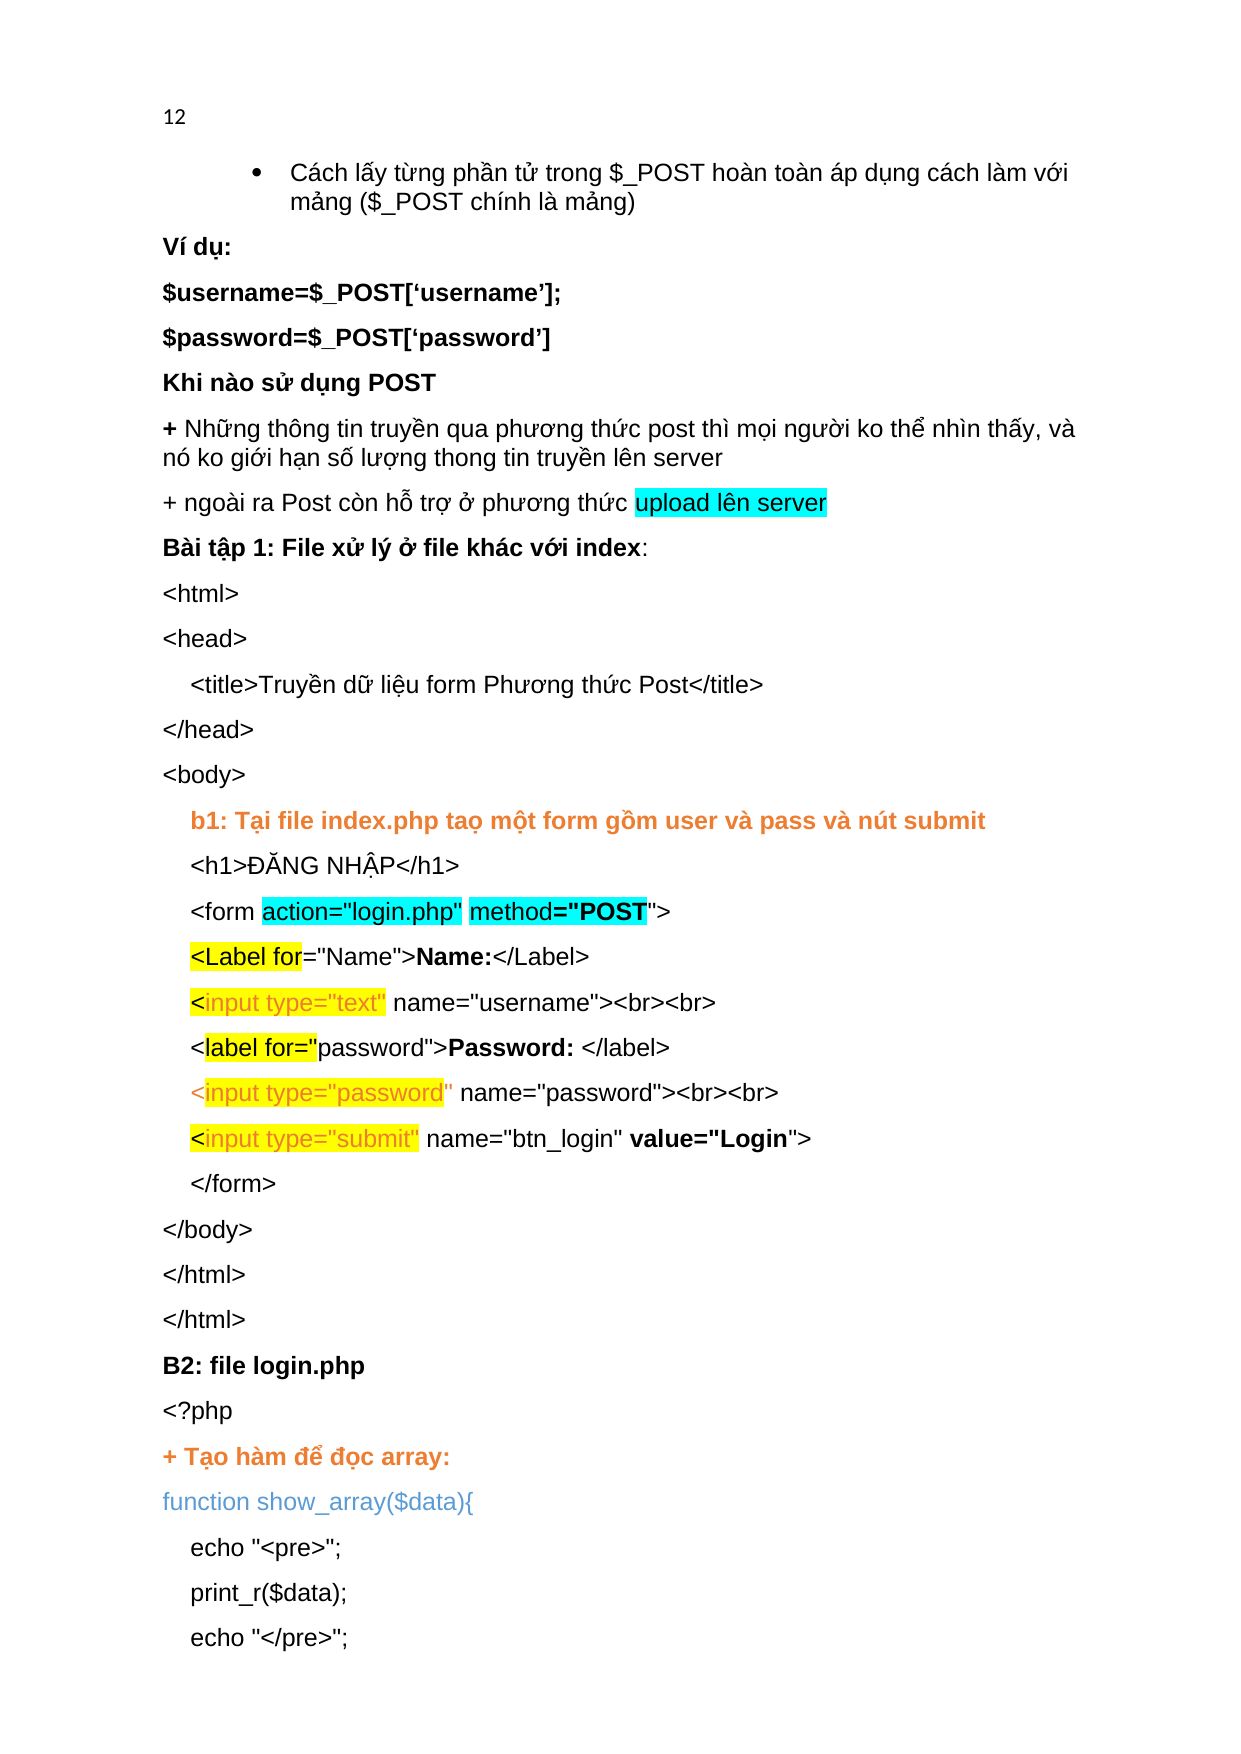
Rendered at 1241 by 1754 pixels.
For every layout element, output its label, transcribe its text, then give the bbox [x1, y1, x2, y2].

text print_r($data); [162, 1578, 1078, 1607]
text <form action="login.php" method="POST"> [162, 897, 1078, 925]
list Cách lấy từng phần tử trong $_POST hoàn toàn áp dụng cách làm với mảng ($_POST chính là mảng) [252, 158, 1078, 215]
text <label for="password">Password: </label> [162, 1033, 1078, 1062]
text <Label for="Name">Name:</Label> [162, 942, 1078, 971]
text + ngoài ra Post còn hỗ trợ ở phương thức upload lên server [162, 488, 1078, 517]
text <body> [162, 760, 1078, 789]
text B2: file login.php [162, 1351, 1078, 1379]
text function show_array($data){ [162, 1487, 1078, 1516]
text <html> [162, 579, 1078, 607]
text $password=$_POST[‘password’] [162, 323, 1078, 352]
text <h1>ĐĂNG NHẬP</h1> [162, 851, 1078, 880]
text <head> [162, 624, 1078, 653]
text Bài tập 1: File xử lý ở file khác với index: [162, 533, 1078, 562]
text <input type="submit" name="btn_login" value="Login"> [162, 1124, 1078, 1152]
text </head> [162, 715, 1078, 744]
text + Tạo hàm để đọc array: [162, 1442, 1078, 1470]
text </body> [162, 1214, 1078, 1243]
text echo "</pre>"; [162, 1623, 1078, 1652]
text + Những thông tin truyền qua phương thức post thì mọi người ko thể nhìn thấy, và nó ko giới hạn số lượng thong tin truyền lên server [162, 414, 1078, 471]
text </html> [162, 1305, 1078, 1334]
text <?php [162, 1396, 1078, 1425]
text <input type="text" name="username"><br><br> [162, 987, 1078, 1016]
text echo "<pre>"; [162, 1532, 1078, 1561]
text Ví dụ: [162, 232, 1078, 261]
text b1: Tại file index.php taọ một form gồm user và pass và nút submit [162, 806, 1078, 834]
text $username=$_POST[‘username’]; [162, 277, 1078, 306]
text Khi nào sử dụng POST [162, 368, 1078, 397]
text </html> [162, 1260, 1078, 1289]
text <title>Truyền dữ liệu form Phương thức Post</title> [162, 669, 1078, 698]
text <input type="password" name="password"><br><br> [162, 1078, 1078, 1107]
text </form> [162, 1169, 1078, 1198]
